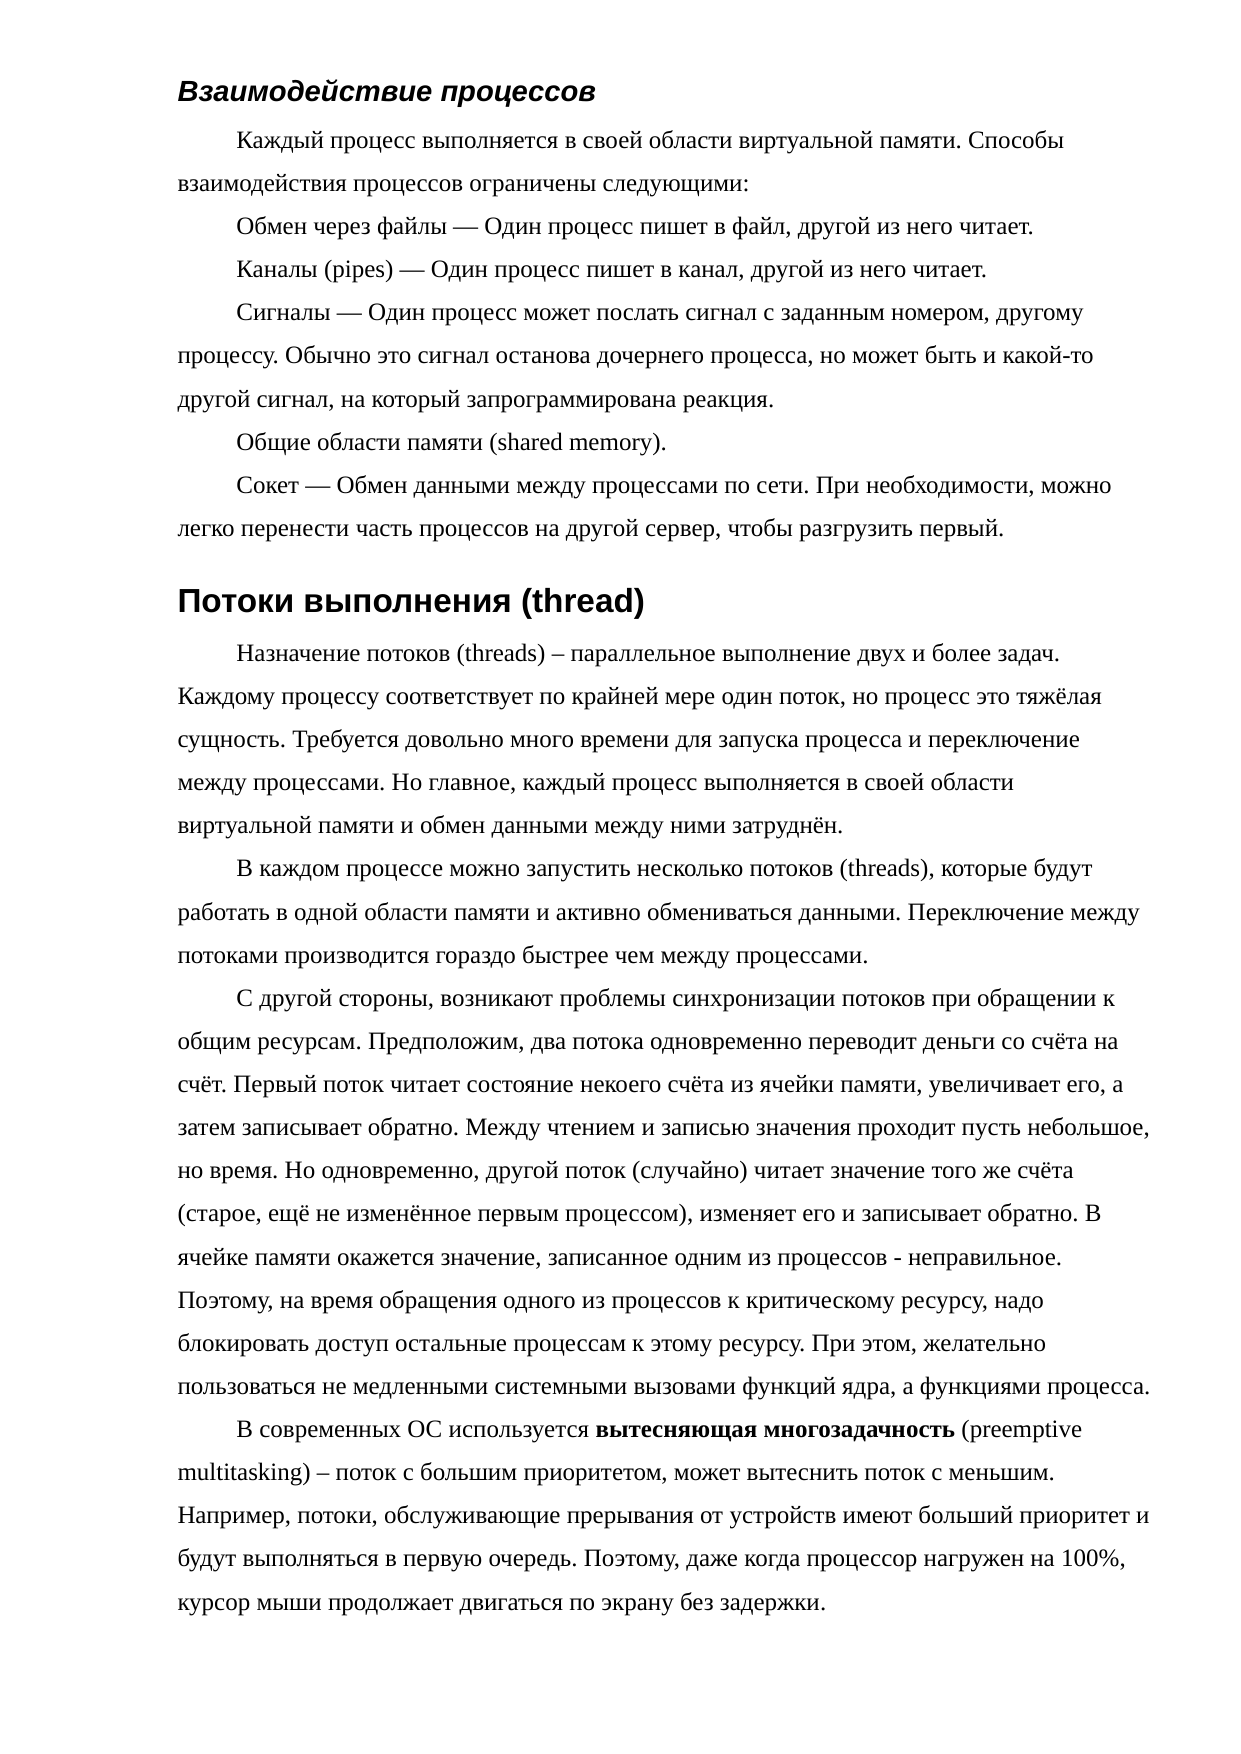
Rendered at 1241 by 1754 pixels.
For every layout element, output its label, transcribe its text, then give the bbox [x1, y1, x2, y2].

subtitle Потоки выполнения (thread) [177, 581, 1152, 619]
text В современных ОС используется вытесняющая многозадачность (preemptive multitasking) – поток с большим приоритетом, может вытеснить поток с меньшим. Например, потоки, обслуживающие прерывания от устройств имеют больший приоритет и будут выполняться в первую очередь. Поэтому, даже когда процессор нагружен на 100%, курсор мыши продолжает двигаться по экрану без задержки. [177, 1414, 1152, 1615]
text С другой стороны, возникают проблемы синхронизации потоков при обращении к общим ресурсам. Предположим, два потока одновременно переводит деньги со счёта на счёт. Первый поток читает состояние некоего счёта из ячейки памяти, увеличивает его, а затем записывает обратно. Между чтением и записью значения проходит пусть небольшое, но время. Но одновременно, другой поток (случайно) читает значение того же счёта (старое, ещё не изменённое первым процессом), изменяет его и записывает обратно. В ячейке памяти окажется значение, записанное одним из процессов - неправильное. Поэтому, на время обращения одного из процессов к критическому ресурсу, надо блокировать доступ остальные процессам к этому ресурсу. При этом, желательно пользоваться не медленными системными вызовами функций ядра, а функциями процесса. [177, 983, 1152, 1400]
text Обмен через файлы — Один процесс пишет в файл, другой из него читает. [177, 211, 1152, 240]
text Каналы (pipes) — Один процесс пишет в канал, другой из него читает. [177, 254, 1152, 283]
text Назначение потоков (threads) – параллельное выполнение двух и более задач. Каждому процессу соответствует по крайней мере один поток, но процесс это тяжёлая сущность. Требуется довольно много времени для запуска процесса и переключение между процессами. Но главное, каждый процесс выполняется в своей области виртуальной памяти и обмен данными между ними затруднён. [177, 638, 1152, 839]
text Сокет — Обмен данными между процессами по сети. При необходимости, можно легко перенести часть процессов на другой сервер, чтобы разгрузить первый. [177, 470, 1152, 542]
text Сигналы — Один процесс может послать сигнал с заданным номером, другому процессу. Обычно это сигнал останова дочернего процесса, но может быть и какой-то другой сигнал, на который запрограммирована реакция. [177, 297, 1152, 412]
text Каждый процесс выполняется в своей области виртуальной памяти. Способы взаимодействия процессов ограничены следующими: [177, 125, 1152, 197]
text В каждом процессе можно запустить несколько потоков (threads), которые будут работать в одной области памяти и активно обмениваться данными. Переключение между потоками производится гораздо быстрее чем между процессами. [177, 853, 1152, 968]
text Общие области памяти (shared memory). [177, 427, 1152, 456]
subtitle Взаимодействие процессов [177, 74, 1152, 107]
